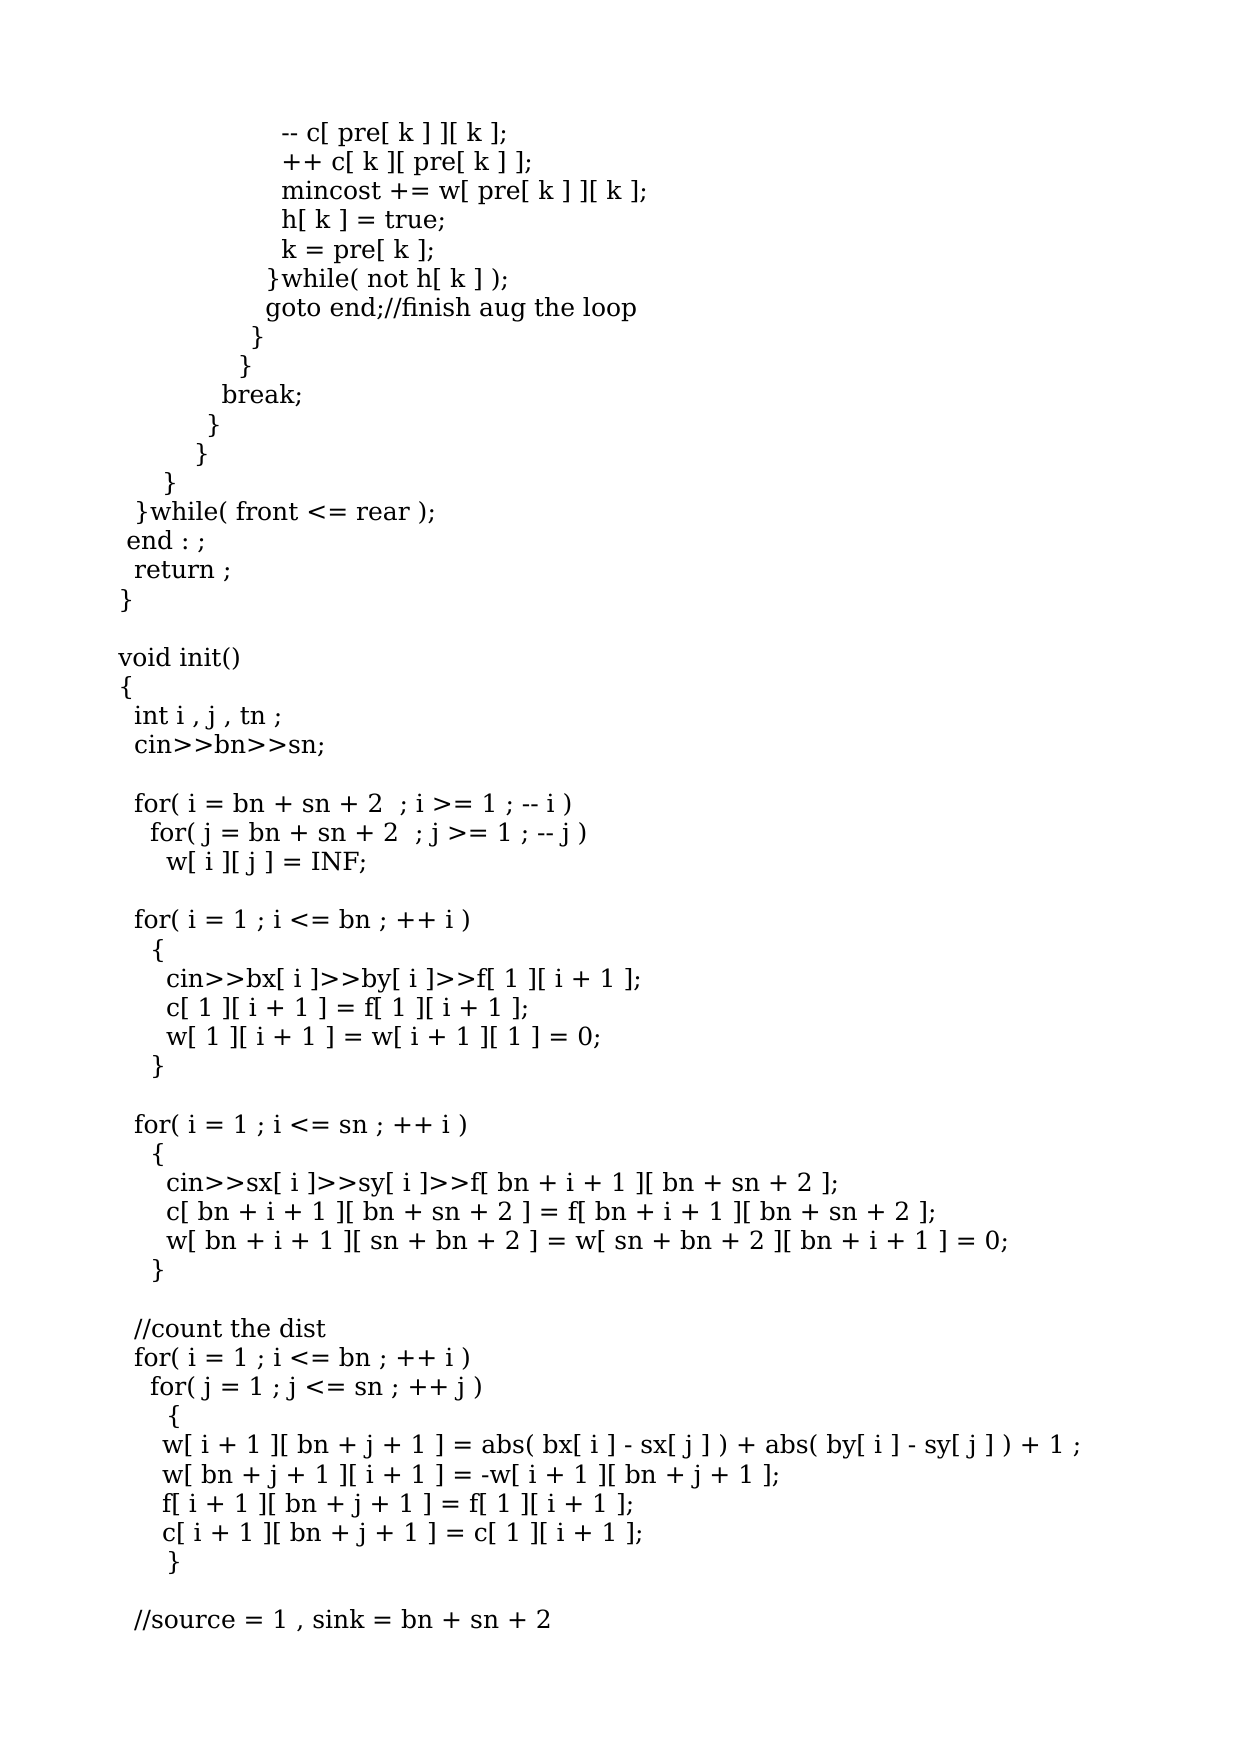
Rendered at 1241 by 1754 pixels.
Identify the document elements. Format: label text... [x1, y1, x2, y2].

text for( j = bn + sn + 2 ; j >= 1 ; -- j ) [118, 818, 1122, 847]
text { [118, 672, 1122, 701]
text w[ i + 1 ][ bn + j + 1 ] = abs( bx[ i ] - sx[ j ] ) + abs( by[ i ] - sy[ j ] ) + 1 ; [118, 1431, 1122, 1460]
text for( i = bn + sn + 2 ; i >= 1 ; -- i ) [118, 789, 1122, 818]
text } [118, 351, 1122, 381]
text }while( not h[ k ] ); [118, 264, 1122, 293]
text } [118, 439, 1122, 468]
text cin>>bn>>sn; [118, 731, 1122, 760]
text for( i = 1 ; i <= sn ; ++ i ) [118, 1110, 1122, 1139]
text k = pre[ k ]; [118, 235, 1122, 264]
text for( j = 1 ; j <= sn ; ++ j ) [118, 1372, 1122, 1401]
text break; [118, 381, 1122, 410]
text //source = 1 , sink = bn + sn + 2 [118, 1606, 1122, 1635]
text void init() [118, 643, 1122, 672]
text { [118, 1401, 1122, 1431]
text } [118, 322, 1122, 351]
text mincost += w[ pre[ k ] ][ k ]; [118, 176, 1122, 206]
text c[ i + 1 ][ bn + j + 1 ] = c[ 1 ][ i + 1 ]; [118, 1518, 1122, 1547]
text for( i = 1 ; i <= bn ; ++ i ) [118, 1343, 1122, 1372]
text return ; [118, 556, 1122, 585]
text f[ i + 1 ][ bn + j + 1 ] = f[ 1 ][ i + 1 ]; [118, 1489, 1122, 1518]
text }while( front <= rear ); [118, 497, 1122, 526]
text for( i = 1 ; i <= bn ; ++ i ) [118, 906, 1122, 935]
text //count the dist [118, 1314, 1122, 1343]
text } [118, 1547, 1122, 1576]
text cin>>sx[ i ]>>sy[ i ]>>f[ bn + i + 1 ][ bn + sn + 2 ]; [118, 1168, 1122, 1197]
text { [118, 935, 1122, 964]
text } [118, 410, 1122, 439]
text goto end;//finish aug the loop [118, 293, 1122, 322]
text } [118, 468, 1122, 497]
text cin>>bx[ i ]>>by[ i ]>>f[ 1 ][ i + 1 ]; [118, 964, 1122, 993]
text ++ c[ k ][ pre[ k ] ]; [118, 147, 1122, 176]
text w[ 1 ][ i + 1 ] = w[ i + 1 ][ 1 ] = 0; [118, 1022, 1122, 1051]
text w[ i ][ j ] = INF; [118, 847, 1122, 876]
text int i , j , tn ; [118, 701, 1122, 731]
text } [118, 1256, 1122, 1285]
text c[ 1 ][ i + 1 ] = f[ 1 ][ i + 1 ]; [118, 993, 1122, 1022]
text } [118, 585, 1122, 614]
text w[ bn + i + 1 ][ sn + bn + 2 ] = w[ sn + bn + 2 ][ bn + i + 1 ] = 0; [118, 1226, 1122, 1256]
text -- c[ pre[ k ] ][ k ]; [118, 118, 1122, 147]
text end : ; [118, 526, 1122, 556]
text c[ bn + i + 1 ][ bn + sn + 2 ] = f[ bn + i + 1 ][ bn + sn + 2 ]; [118, 1197, 1122, 1226]
text w[ bn + j + 1 ][ i + 1 ] = -w[ i + 1 ][ bn + j + 1 ]; [118, 1460, 1122, 1489]
text } [118, 1051, 1122, 1081]
text h[ k ] = true; [118, 206, 1122, 235]
text { [118, 1139, 1122, 1168]
